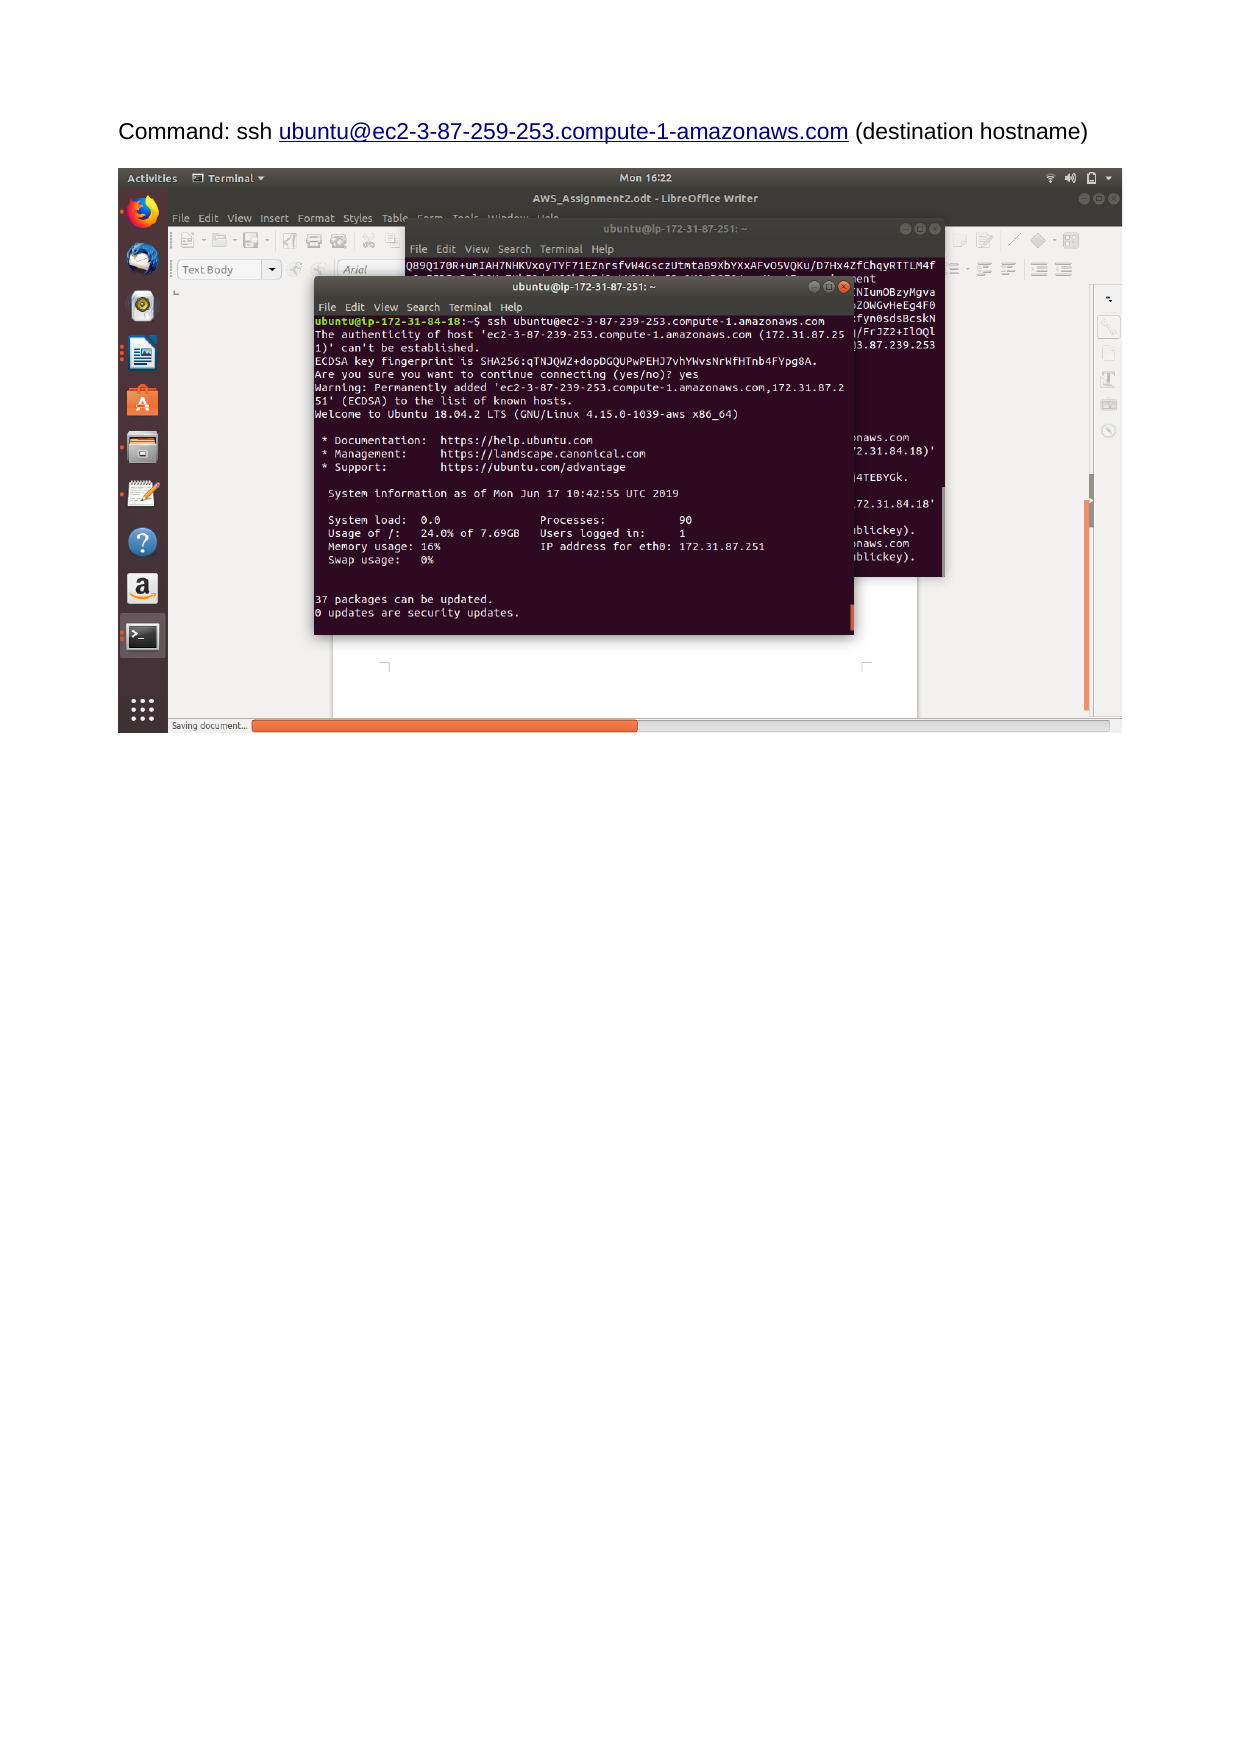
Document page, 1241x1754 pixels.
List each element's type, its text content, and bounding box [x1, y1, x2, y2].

picture [118, 168, 1123, 733]
text Command: ssh ubuntu@ec2-3-87-259-253.compute-1-amazonaws.com (destination hostname) [118, 118, 1122, 144]
